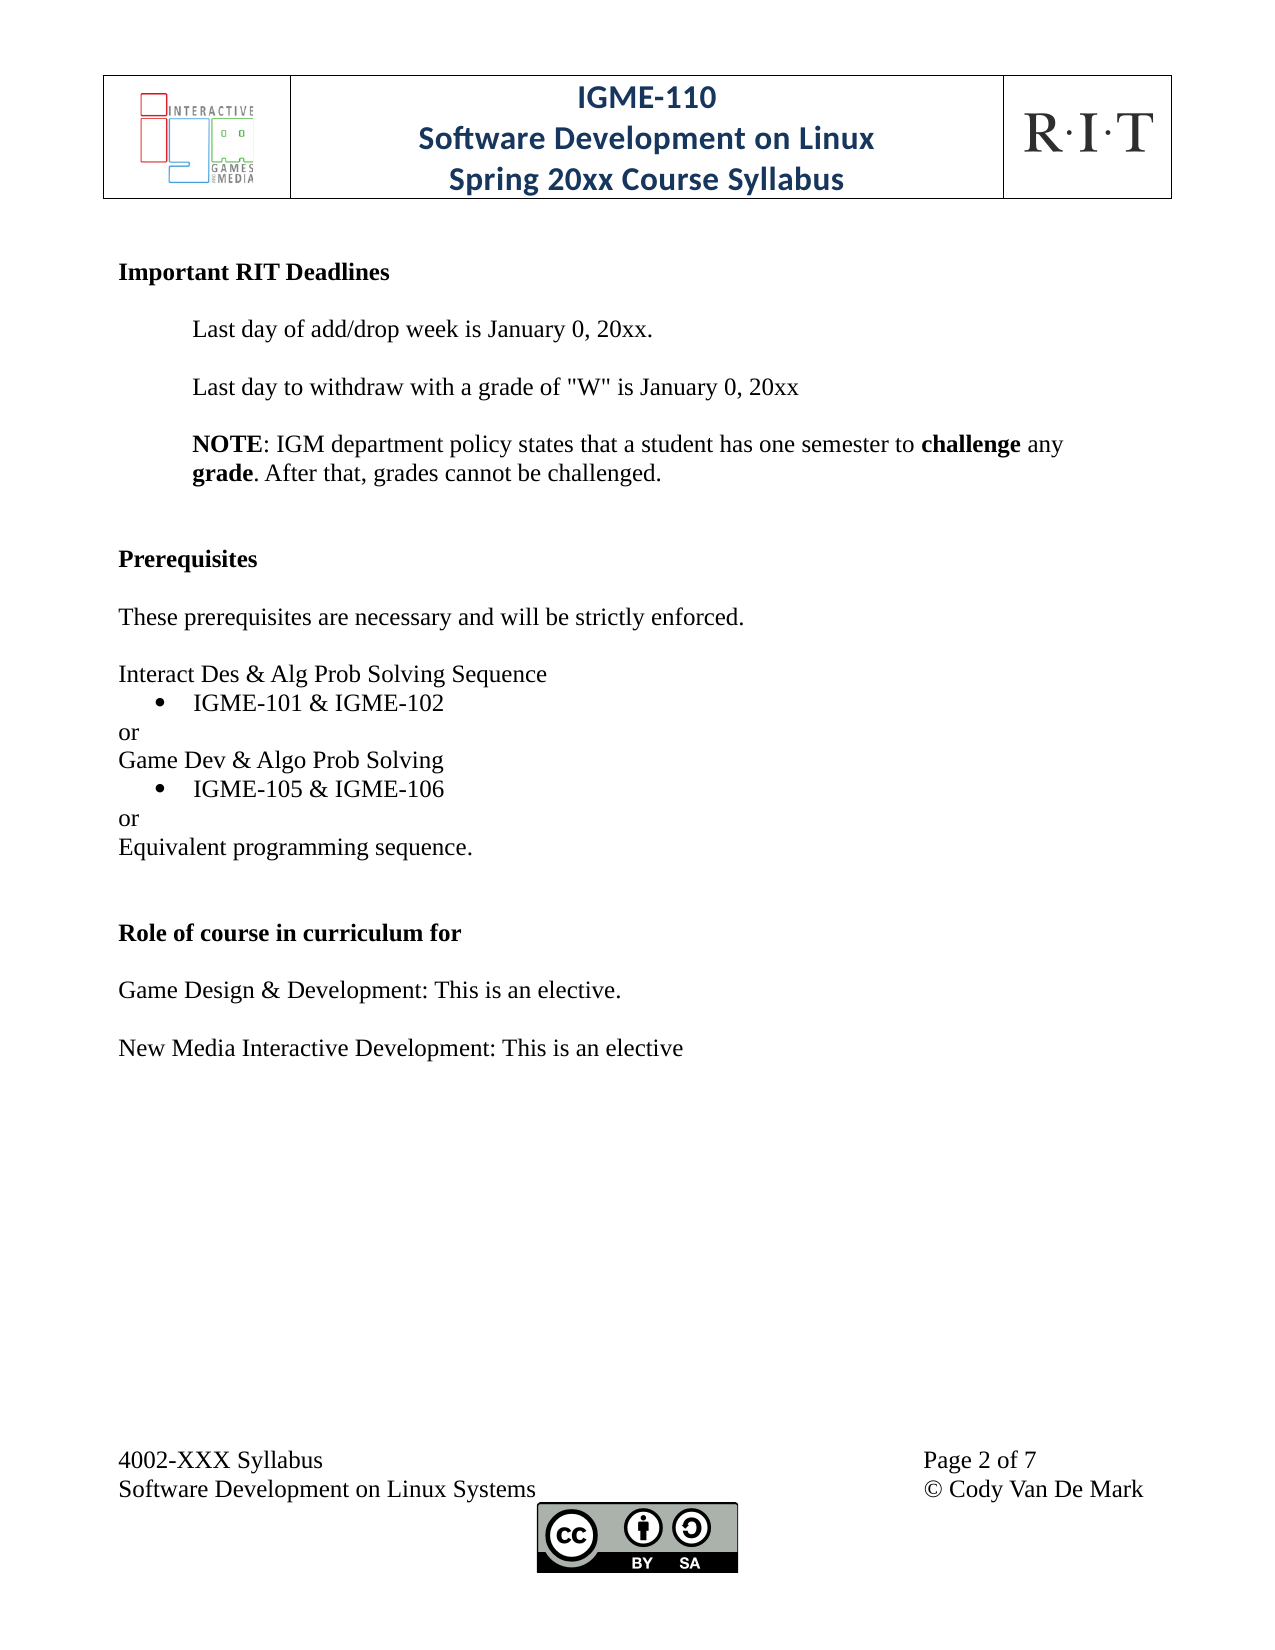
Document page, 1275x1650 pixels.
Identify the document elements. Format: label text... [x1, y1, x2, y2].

text Interact Des & Alg Prob Solving Sequence [118, 659, 1157, 688]
text NOTE: IGM department policy states that a student has one semester to challenge any [118, 429, 1157, 458]
text or [118, 717, 1157, 746]
list IGME-101 & IGME-102 [156, 688, 1157, 717]
text Game Design & Development: This is an elective. [118, 976, 1157, 1004]
text These prerequisites are necessary and will be strictly enforced. [118, 602, 1157, 631]
list IGME-105 & IGME-106 [156, 774, 1157, 803]
text Game Dev & Algo Prob Solving [118, 746, 1157, 774]
text Important RIT Deadlines [118, 228, 1157, 286]
text New Media Interactive Development: This is an elective [118, 1033, 1157, 1062]
text Role of course in curriculum for [118, 918, 1157, 947]
text Prerequisites [118, 544, 1157, 573]
text grade. After that, grades cannot be challenged. [118, 458, 1157, 487]
text or [118, 803, 1157, 832]
text Last day to withdraw with a grade of "W" is January 0, 20xx [118, 372, 1157, 401]
text Equivalent programming sequence. [118, 832, 1157, 861]
text Last day of add/drop week is January 0, 20xx. [118, 314, 1157, 343]
